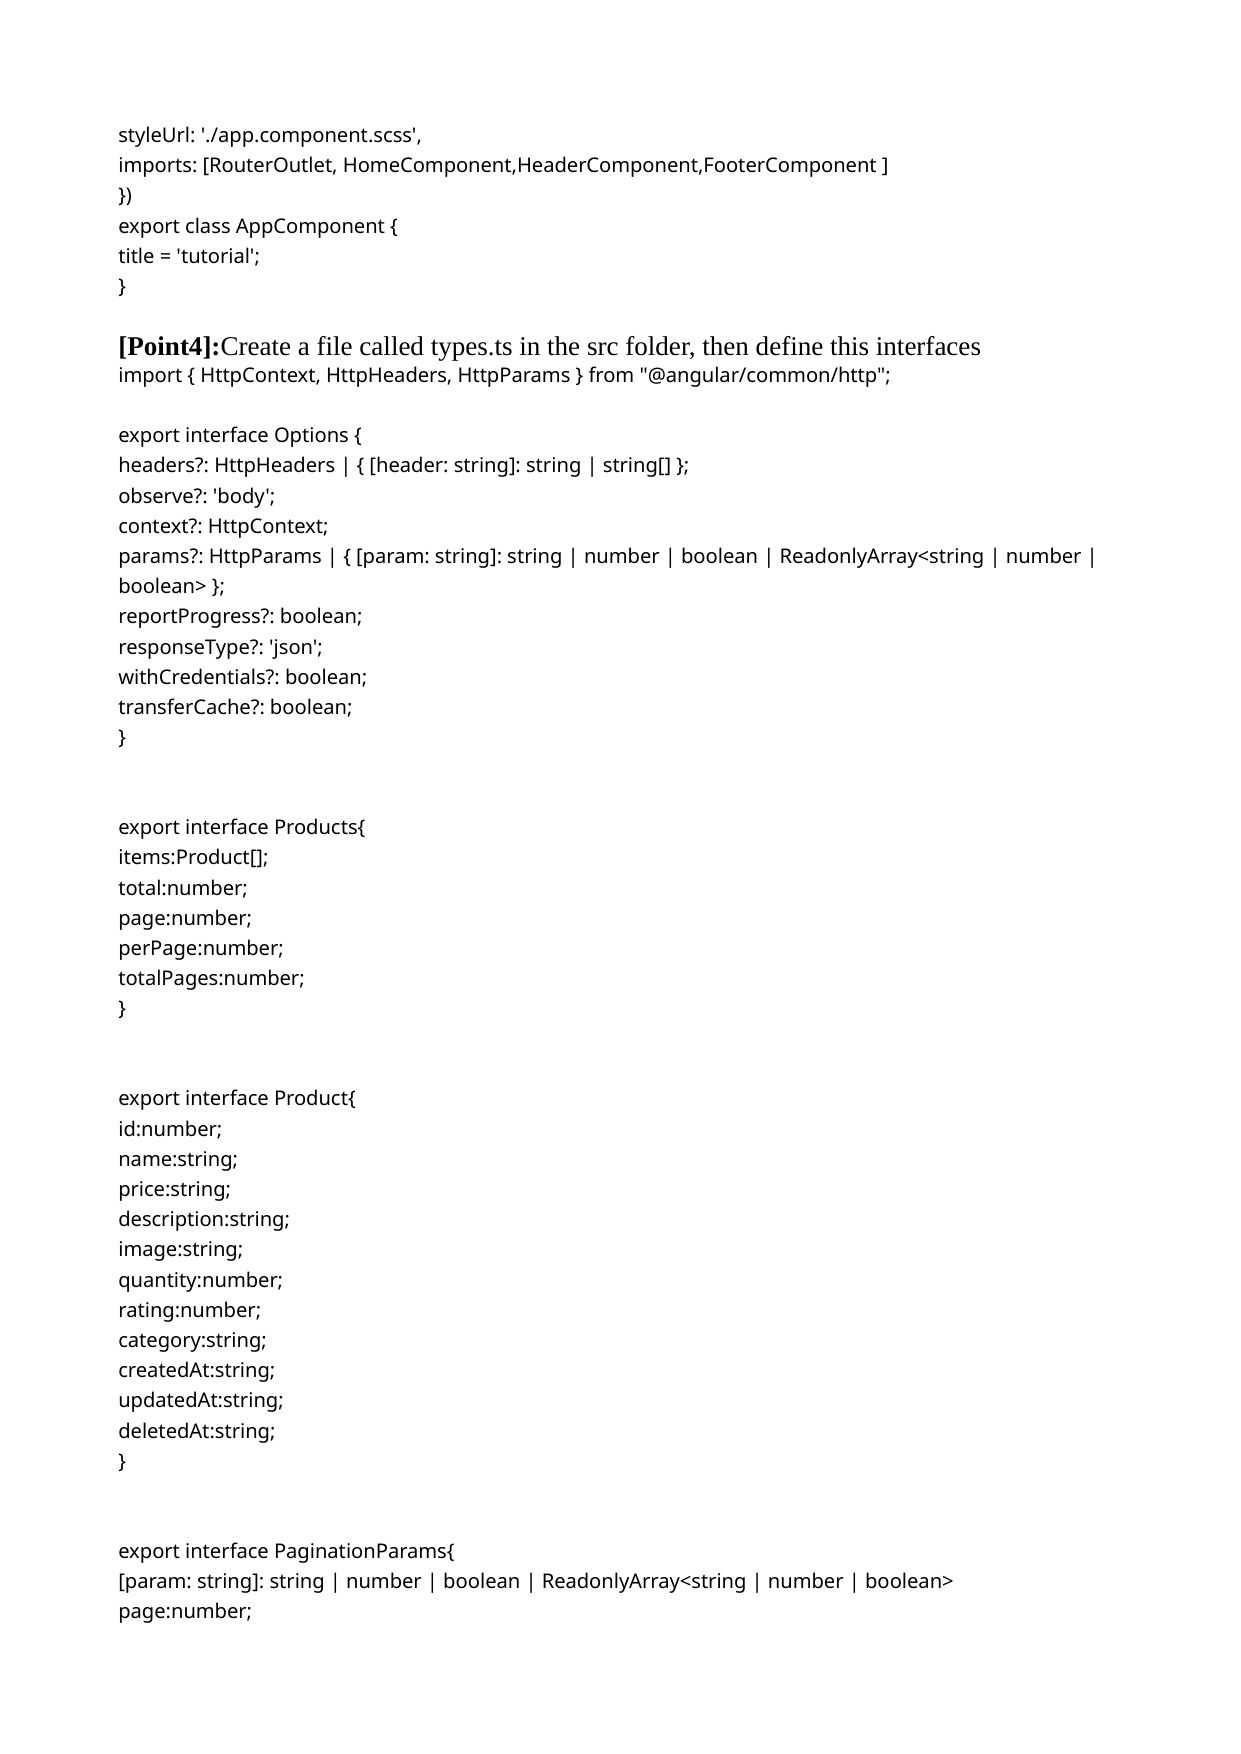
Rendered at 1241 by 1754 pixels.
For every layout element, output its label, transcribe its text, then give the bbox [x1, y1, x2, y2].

text name:string; [118, 1142, 1122, 1172]
text import { HttpContext, HttpHeaders, HttpParams } from "@angular/common/http"; [118, 361, 1122, 388]
text reportProgress?: boolean; [118, 599, 1122, 630]
text deletedAt:string; [118, 1414, 1122, 1444]
text } [118, 720, 1122, 751]
text withCredentials?: boolean; [118, 660, 1122, 690]
text perPage:number; [118, 931, 1122, 961]
text title = 'tutorial'; [118, 239, 1122, 269]
text headers?: HttpHeaders | { [header: string]: string | string[] }; [118, 448, 1122, 479]
text updatedAt:string; [118, 1383, 1122, 1414]
text quantity:number; [118, 1263, 1122, 1293]
text export class AppComponent { [118, 209, 1122, 239]
text export interface Product{ [118, 1081, 1122, 1112]
text description:string; [118, 1202, 1122, 1232]
text } [118, 269, 1122, 299]
text imports: [RouterOutlet, HomeComponent,HeaderComponent,FooterComponent ] [118, 148, 1122, 178]
text params?: HttpParams | { [param: string]: string | number | boolean | ReadonlyArray<string | number | boolean> }; [118, 539, 1122, 599]
text export interface Options { [118, 418, 1122, 448]
text observe?: 'body'; [118, 479, 1122, 509]
text category:string; [118, 1323, 1122, 1353]
text price:string; [118, 1172, 1122, 1202]
text context?: HttpContext; [118, 509, 1122, 539]
text export interface PaginationParams{ [118, 1534, 1122, 1564]
text } [118, 1444, 1122, 1474]
text }) [118, 178, 1122, 209]
text image:string; [118, 1232, 1122, 1263]
text rating:number; [118, 1293, 1122, 1323]
text createdAt:string; [118, 1353, 1122, 1383]
text page:number; [118, 1594, 1122, 1624]
text items:Product[]; [118, 841, 1122, 871]
text [Point4]:Create a file called types.ts in the src folder, then define this interfaces [118, 329, 1122, 361]
text [param: string]: string | number | boolean | ReadonlyArray<string | number | boolean> [118, 1564, 1122, 1594]
text id:number; [118, 1112, 1122, 1142]
text } [118, 992, 1122, 1022]
text responseType?: 'json'; [118, 630, 1122, 660]
text export interface Products{ [118, 810, 1122, 841]
text totalPages:number; [118, 961, 1122, 992]
text styleUrl: './app.component.scss', [118, 118, 1122, 148]
text total:number; [118, 871, 1122, 901]
text transferCache?: boolean; [118, 690, 1122, 720]
text page:number; [118, 901, 1122, 931]
